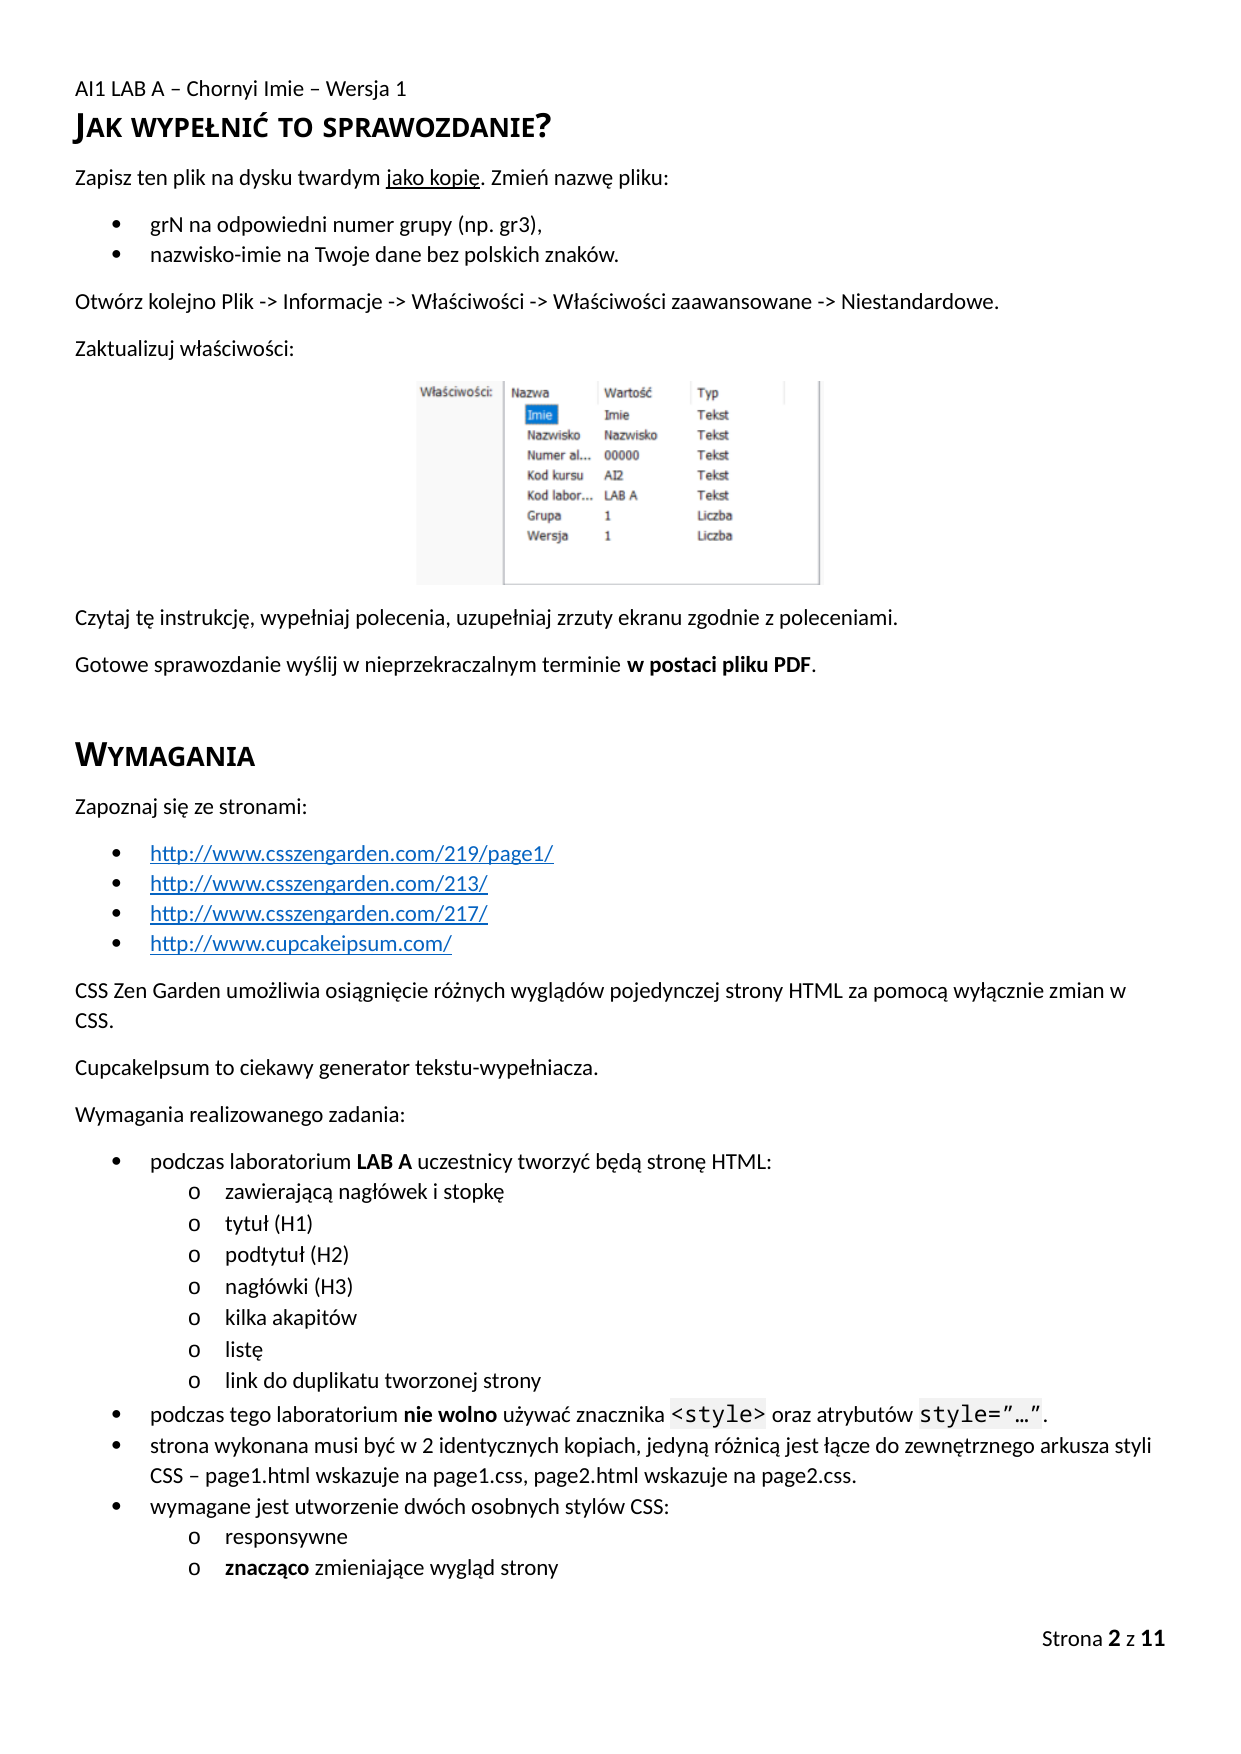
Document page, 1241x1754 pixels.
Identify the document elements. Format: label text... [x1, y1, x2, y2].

list kilka akapitów [187, 1303, 1165, 1332]
list zawierającą nagłówek i stopkę [187, 1177, 1165, 1207]
list link do duplikatu tworzonej strony [187, 1366, 1165, 1395]
picture [416, 381, 824, 585]
text Wymagania realizowanego zadania: [75, 1100, 1165, 1128]
list nagłówki (H3) [187, 1272, 1165, 1301]
text CSS Zen Garden umożliwia osiągnięcie różnych wyglądów pojedynczej strony HTML za pomocą wyłącznie zmian w CSS. [75, 976, 1165, 1035]
list listę [187, 1335, 1165, 1364]
list http://www.csszengarden.com/219/page1/ [112, 839, 1165, 867]
list http://www.cupcakeipsum.com/ [112, 929, 1165, 958]
text Czytaj tę instrukcję, wypełniaj polecenia, uzupełniaj zrzuty ekranu zgodnie z poleceniami. [75, 603, 1165, 632]
text Zapisz ten plik na dysku twardym jako kopię. Zmień nazwę pliku: [75, 163, 1165, 191]
list nazwisko-imie na Twoje dane bez polskich znaków. [112, 240, 1165, 268]
text Otwórz kolejno Plik -> Informacje -> Właściwości -> Właściwości zaawansowane -> Niestandardowe. [75, 287, 1165, 315]
list podczas tego laboratorium nie wolno używać znacznika <style> oraz atrybutów style=”…”. [766, 1398, 919, 1429]
list wymagane jest utworzenie dwóch osobnych stylów CSS: [112, 1492, 1165, 1520]
list znacząco zmieniające wygląd strony [187, 1553, 1165, 1583]
text CupcakeIpsum to ciekawy generator tekstu-wypełniacza. [75, 1053, 1165, 1082]
list tytuł (H1) [187, 1209, 1165, 1238]
list grN na odpowiedni numer grupy (np. gr3), [112, 210, 1165, 238]
text Gotowe sprawozdanie wyślij w nieprzekraczalnym terminie w postaci pliku PDF. [75, 650, 1165, 678]
list http://www.csszengarden.com/217/ [112, 899, 1165, 927]
text Zaktualizuj właściwości: [75, 334, 1165, 362]
list http://www.csszengarden.com/213/ [112, 869, 1165, 897]
subtitle Jak wypełnić to sprawozdanie? [75, 102, 1165, 147]
list podczas tego laboratorium nie wolno używać znacznika <style> oraz atrybutów style=”…”. [1042, 1398, 1165, 1429]
list podtytuł (H2) [187, 1240, 1165, 1269]
list podczas tego laboratorium nie wolno używać znacznika <style> oraz atrybutów style=”…”. [112, 1398, 670, 1429]
list strona wykonana musi być w 2 identycznych kopiach, jedyną różnicą jest łącze do zewnętrznego arkusza styli CSS – page1.html wskazuje na page1.css, page2.html wskazuje na page2.css. [112, 1431, 1165, 1490]
list responsywne [187, 1522, 1165, 1551]
subtitle Wymagania [75, 731, 1165, 776]
list podczas laboratorium LAB A uczestnicy tworzyć będą stronę HTML: [112, 1147, 1165, 1175]
text Zapoznaj się ze stronami: [75, 792, 1165, 820]
